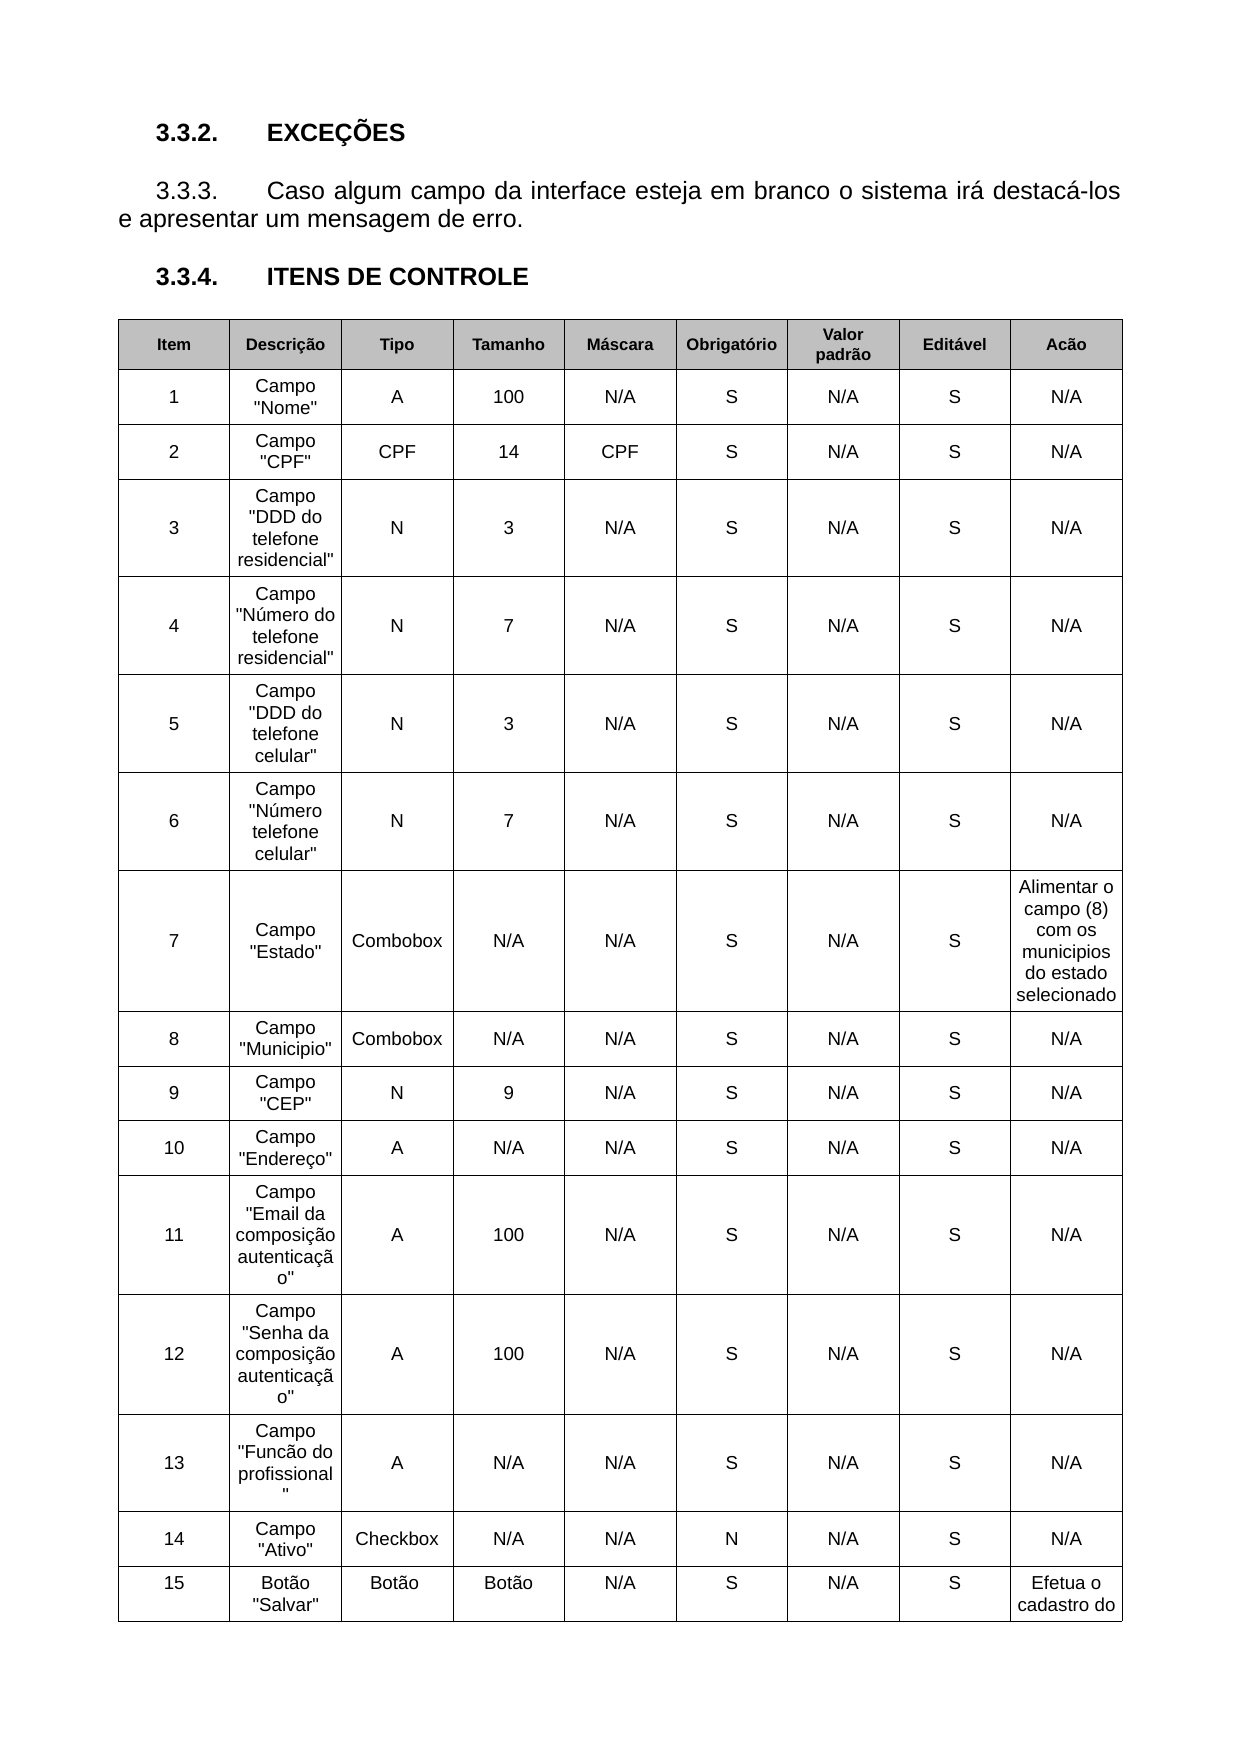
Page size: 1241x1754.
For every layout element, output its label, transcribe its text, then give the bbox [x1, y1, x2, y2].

table_header Valor padrão [788, 320, 899, 369]
table_cell S [677, 1295, 787, 1414]
table_cell 14 [454, 425, 564, 479]
table_cell N/A [1011, 675, 1122, 772]
table_cell N/A [565, 1176, 676, 1294]
table_header Descrição [230, 320, 341, 369]
table_cell N/A [1011, 1176, 1122, 1294]
table_cell N/A [788, 425, 899, 479]
table_cell 100 [454, 1295, 564, 1414]
table_cell N/A [565, 1012, 676, 1066]
table_cell N/A [1011, 370, 1122, 424]
table_cell 3 [119, 480, 229, 576]
list ITENS DE CONTROLE [118, 262, 1122, 291]
table_cell N/A [788, 1415, 899, 1511]
table_cell N/A [1011, 577, 1122, 674]
table_cell N/A [565, 370, 676, 424]
table_cell N/A [454, 1012, 564, 1066]
table_cell N/A [565, 1512, 676, 1566]
table_cell N/A [788, 871, 899, 1011]
table_cell N/A [788, 577, 899, 674]
table_cell N/A [788, 370, 899, 424]
table_cell N/A [454, 1415, 564, 1511]
table_cell N/A [788, 1176, 899, 1294]
table_cell S [677, 425, 787, 479]
table_cell N/A [454, 1512, 564, 1566]
table_cell S [900, 1295, 1010, 1414]
table_cell 7 [454, 577, 564, 674]
table_cell N/A [1011, 773, 1122, 870]
table_header Máscara [565, 320, 676, 369]
table_cell Checkbox [342, 1512, 453, 1566]
table_cell 3 [454, 675, 564, 772]
table_header Tipo [342, 320, 453, 369]
table_cell S [900, 1067, 1010, 1120]
table_header Item [119, 320, 229, 369]
table_cell S [677, 1067, 787, 1120]
table_cell Campo "Número do telefone residencial" [230, 577, 341, 674]
table_cell N/A [565, 1067, 676, 1120]
table_cell N [342, 1067, 453, 1120]
table_cell 7 [454, 773, 564, 870]
table_cell S [677, 1415, 787, 1511]
table_cell A [342, 1121, 453, 1175]
table_cell N/A [565, 773, 676, 870]
table_cell Combobox [342, 1012, 453, 1066]
table_cell A [342, 1295, 453, 1414]
table_cell N/A [788, 773, 899, 870]
table_cell N/A [565, 480, 676, 576]
table_cell S [900, 871, 1010, 1011]
table_cell S [677, 1012, 787, 1066]
table_cell S [900, 675, 1010, 772]
table_cell Campo "CPF" [230, 425, 341, 479]
table_cell Campo "Número telefone celular" [230, 773, 341, 870]
table_cell CPF [565, 425, 676, 479]
table_cell Campo "Nome" [230, 370, 341, 424]
table_cell 14 [119, 1512, 229, 1566]
table_cell N/A [565, 577, 676, 674]
table_cell S [677, 480, 787, 576]
table_cell N/A [788, 1121, 899, 1175]
table_cell S [900, 370, 1010, 424]
table_cell 15 [119, 1567, 229, 1621]
table_cell 6 [119, 773, 229, 870]
table_cell Campo "CEP" [230, 1067, 341, 1120]
table_cell N/A [565, 675, 676, 772]
table_cell S [677, 871, 787, 1011]
table_cell N/A [565, 1567, 676, 1621]
table_cell 9 [119, 1067, 229, 1120]
table_cell Botão "Salvar" [230, 1567, 341, 1621]
table_cell Botão [342, 1567, 453, 1621]
table_cell N/A [788, 1512, 899, 1566]
table_cell Campo "Ativo" [230, 1512, 341, 1566]
table_cell N/A [788, 1012, 899, 1066]
table_cell 2 [119, 425, 229, 479]
table_cell N/A [454, 1121, 564, 1175]
table_cell S [900, 773, 1010, 870]
table_cell Campo "Endereço" [230, 1121, 341, 1175]
table_cell N [342, 480, 453, 576]
table_cell S [677, 1121, 787, 1175]
table_cell S [900, 1567, 1010, 1621]
table_cell S [677, 1176, 787, 1294]
table_cell 13 [119, 1415, 229, 1511]
table_cell S [900, 1012, 1010, 1066]
table_cell Campo "Estado" [230, 871, 341, 1011]
table_cell Campo "Email da composiçãoautenticação" [230, 1176, 341, 1294]
table_cell 4 [119, 577, 229, 674]
table_cell S [900, 480, 1010, 576]
table_cell N/A [1011, 425, 1122, 479]
table_cell S [677, 577, 787, 674]
table_header Tamanho [454, 320, 564, 369]
table_cell 1 [119, 370, 229, 424]
table_cell CPF [342, 425, 453, 479]
table_cell N/A [454, 871, 564, 1011]
table_cell N/A [1011, 480, 1122, 576]
table_cell N/A [565, 1121, 676, 1175]
table_cell 3 [454, 480, 564, 576]
table_cell Combobox [342, 871, 453, 1011]
table_header Acão [1011, 320, 1122, 369]
table_cell N/A [1011, 1121, 1122, 1175]
table_cell 100 [454, 370, 564, 424]
table_cell N/A [565, 1295, 676, 1414]
table_cell Campo "DDD do telefone residencial" [230, 480, 341, 576]
table_cell N/A [1011, 1415, 1122, 1511]
list EXCEÇÕES [118, 118, 1122, 147]
table_cell Efetua o cadastro do [1011, 1567, 1122, 1621]
table_cell 11 [119, 1176, 229, 1294]
table_cell S [900, 1415, 1010, 1511]
table_cell N [342, 773, 453, 870]
table_cell 5 [119, 675, 229, 772]
table_cell Campo "Funcão do profissional" [230, 1415, 341, 1511]
table_cell 7 [119, 871, 229, 1011]
table_cell Campo "Senha da composiçãoautenticação" [230, 1295, 341, 1414]
table_header Obrigatório [677, 320, 787, 369]
table_header Editável [900, 320, 1010, 369]
table_cell S [900, 425, 1010, 479]
table_cell S [900, 1176, 1010, 1294]
table_cell N/A [1011, 1067, 1122, 1120]
table_cell N [342, 577, 453, 674]
table_cell 8 [119, 1012, 229, 1066]
table_cell Campo "Municipio" [230, 1012, 341, 1066]
table_cell S [900, 1121, 1010, 1175]
table_cell 100 [454, 1176, 564, 1294]
table_cell Alimentar o campo (8) com os municipios do estado selecionado [1011, 871, 1122, 1011]
table_cell S [677, 773, 787, 870]
table_cell N/A [788, 1295, 899, 1414]
table_cell A [342, 1176, 453, 1294]
table_cell Campo "DDD do telefone celular" [230, 675, 341, 772]
table_cell N/A [788, 480, 899, 576]
table_cell S [900, 1512, 1010, 1566]
table_cell S [677, 1567, 787, 1621]
table_cell 12 [119, 1295, 229, 1414]
table_cell S [677, 370, 787, 424]
table_cell N/A [1011, 1012, 1122, 1066]
table_cell A [342, 370, 453, 424]
table_cell N [342, 675, 453, 772]
table_cell N/A [1011, 1295, 1122, 1414]
table_cell N/A [565, 871, 676, 1011]
table_cell Botão [454, 1567, 564, 1621]
table_cell N/A [1011, 1512, 1122, 1566]
table_cell N [677, 1512, 787, 1566]
table_cell S [677, 675, 787, 772]
table_cell 10 [119, 1121, 229, 1175]
table_cell S [900, 577, 1010, 674]
table_cell N/A [788, 1067, 899, 1120]
table_cell 9 [454, 1067, 564, 1120]
table_cell A [342, 1415, 453, 1511]
list Caso algum campo da interface esteja em branco o sistema irá destacá-los e apresentar um mensagem de erro. [118, 176, 1122, 233]
table_cell N/A [788, 1567, 899, 1621]
table_cell N/A [788, 675, 899, 772]
table_cell N/A [565, 1415, 676, 1511]
